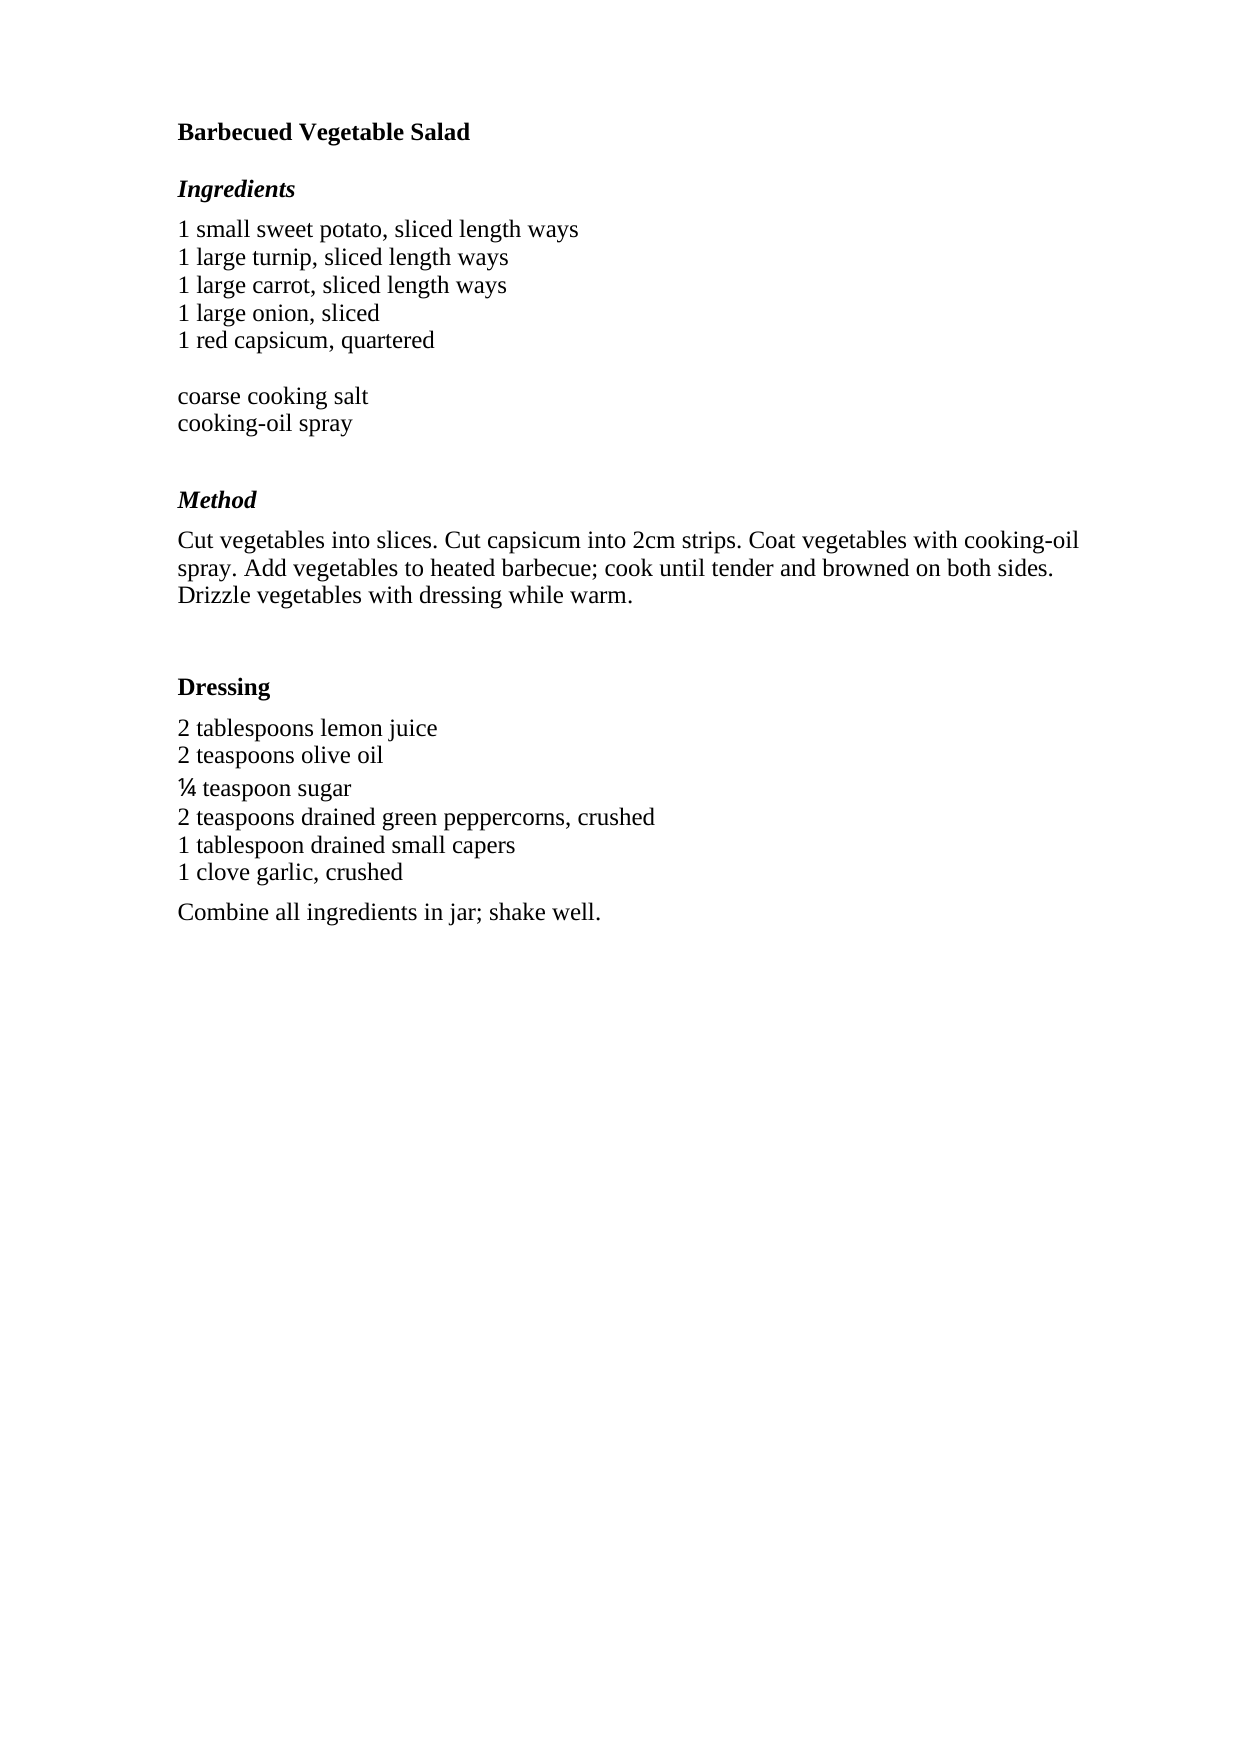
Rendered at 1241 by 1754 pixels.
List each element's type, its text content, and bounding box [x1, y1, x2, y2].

text 1 small sweet potato, sliced length ways [177, 216, 1122, 243]
subtitle Ingredients [177, 175, 1122, 203]
text 1 red capsicum, quartered [177, 326, 1122, 354]
text Combine all ingredients in jar; shake well. [177, 898, 1122, 926]
text 1 large carrot, sliced length ways [177, 271, 1122, 299]
text Cut vegetables into slices. Cut capsicum into 2cm strips. Coat vegetables with cooking-oil spray. Add vegetables to heated barbecue; cook until tender and browned on both sides. Drizzle vegetables with dressing while warm. [177, 526, 1122, 609]
text 1 tablespoon drained small capers [177, 831, 1122, 858]
text cooking-oil spray [177, 409, 1122, 437]
text 2 tablespoons lemon juice [177, 714, 1122, 741]
text ¼ teaspoon sugar [177, 769, 1122, 803]
text 1 clove garlic, crushed [177, 858, 1122, 886]
text 2 teaspoons olive oil [177, 741, 1122, 769]
subtitle Dressing [177, 673, 1122, 701]
text coarse cooking salt [177, 382, 1122, 409]
text 2 teaspoons drained green peppercorns, crushed [177, 803, 1122, 831]
text 1 large onion, sliced [177, 299, 1122, 326]
text 1 large turnip, sliced length ways [177, 243, 1122, 271]
subtitle Method [177, 486, 1122, 513]
